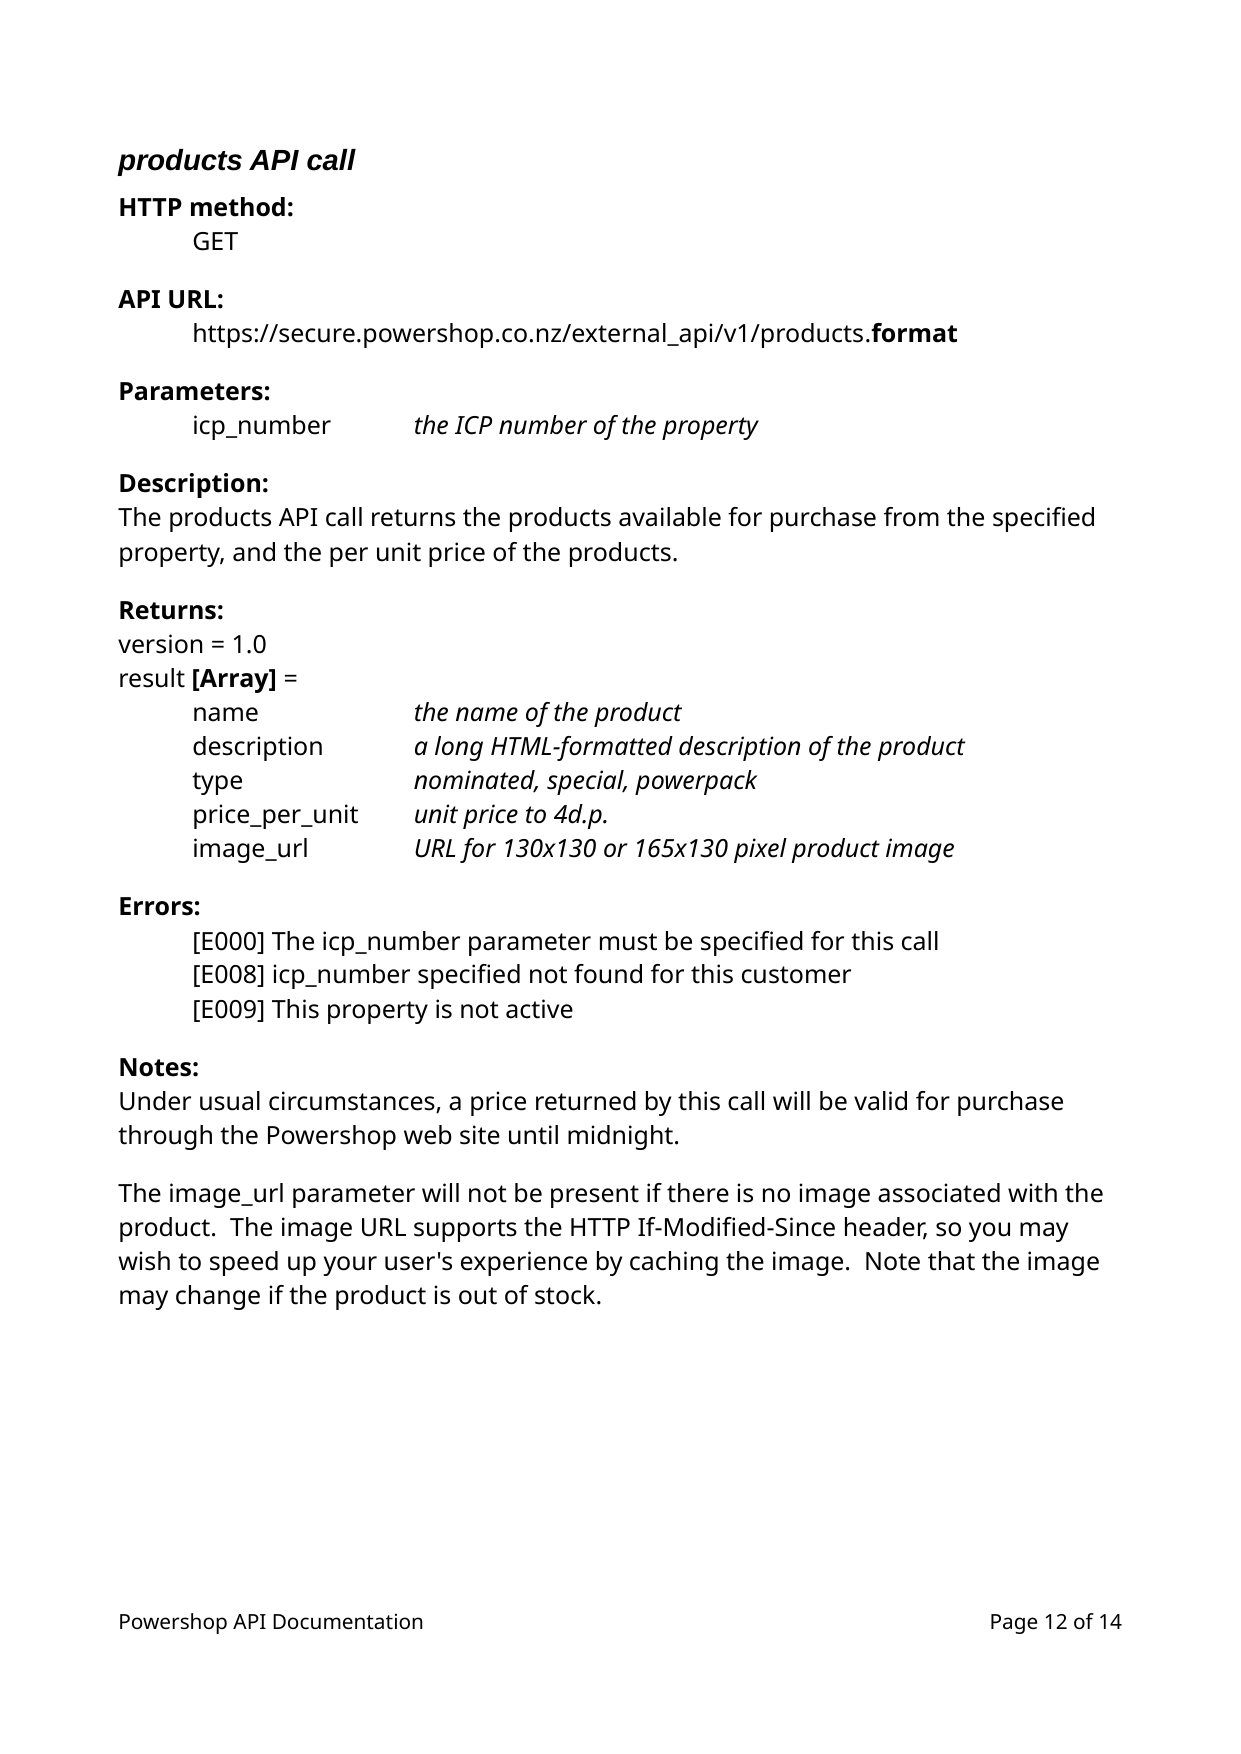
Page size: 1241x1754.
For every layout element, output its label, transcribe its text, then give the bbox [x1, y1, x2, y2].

text HTTP method: GET [118, 189, 1122, 257]
subtitle products API call [118, 143, 1122, 177]
text Returns: version = 1.0 result [Array] = name the name of the product description a long HTML-formatted description of the product type nominated, special, powerpack price_per_unit unit price to 4d.p. image_url URL for 130x130 or 165x130 pixel product image [118, 592, 1122, 865]
text API URL: https://secure.powershop.co.nz/external_api/v1/products.format [118, 281, 1122, 349]
text Description: The products API call returns the products available for purchase from the specified property, and the per unit price of the products. [118, 466, 1122, 568]
text Notes: Under usual circumstances, a price returned by this call will be valid for purchase through the Powershop web site until midnight. [118, 1049, 1122, 1152]
text Errors: [E000] The icp_number parameter must be specified for this call [E008] icp_number specified not found for this customer [E009] This property is not active [118, 889, 1122, 1025]
text Parameters: icp_number the ICP number of the property [118, 374, 1122, 442]
text The image_url parameter will not be present if there is no image associated with the product. The image URL supports the HTTP If-Modified-Since header, so you may wish to speed up your user's experience by caching the image. Note that the image may change if the product is out of stock. [118, 1176, 1122, 1312]
